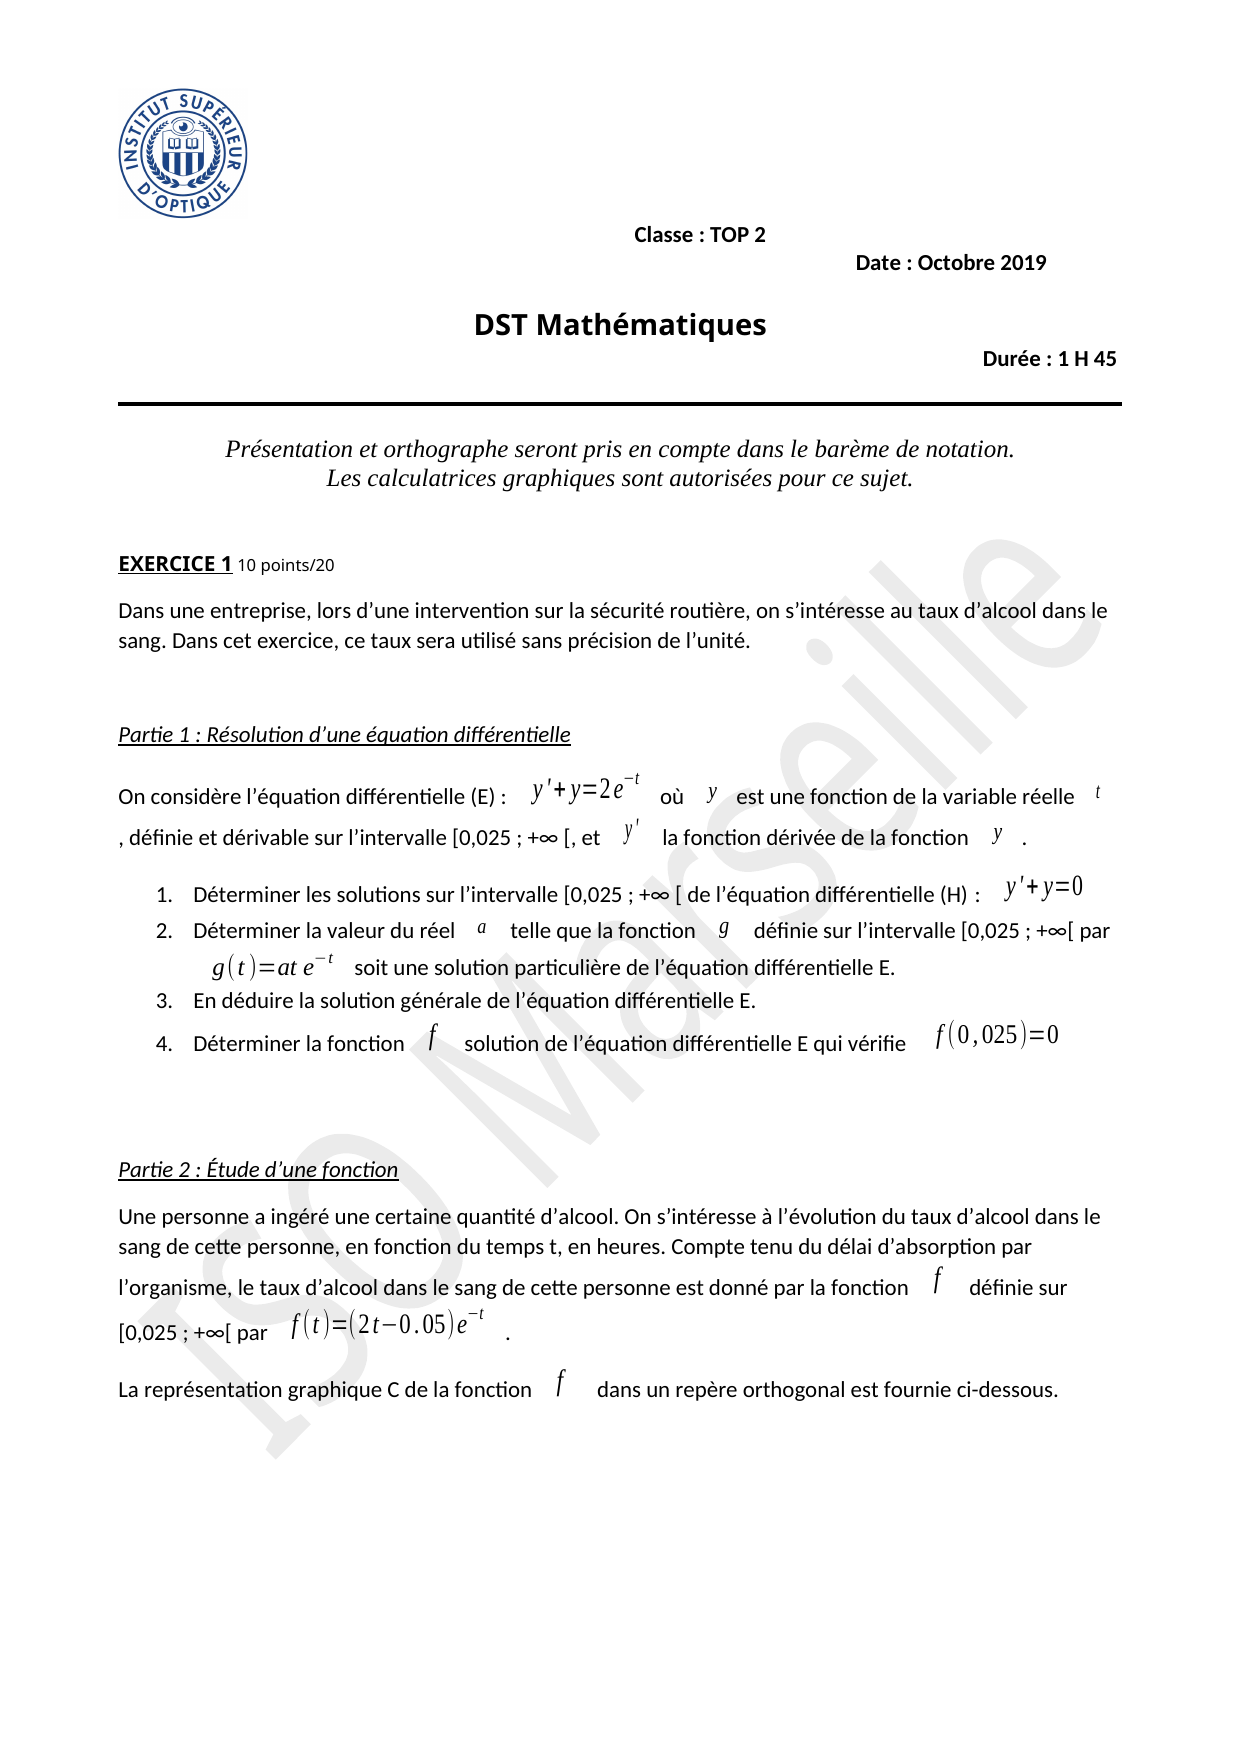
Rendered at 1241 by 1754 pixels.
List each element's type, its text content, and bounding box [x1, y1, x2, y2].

text On considère l’équation différentielle (E) : où est une fonction de la variable réelle , définie et dérivable sur l’intervalle [0,025 ; +∞ [, et la fonction dérivée de la fonction . [118, 767, 1122, 851]
text Dans une entreprise, lors d’une intervention sur la sécurité routière, on s’intéresse au taux d’alcool dans le sang. Dans cet exercice, ce taux sera utilisé sans précision de l’unité. [118, 596, 1122, 654]
list Déterminer la fonction solution de l’équation différentielle E qui vérifie [156, 1018, 1122, 1057]
list Déterminer la valeur du réel telle que la fonction définie sur l’intervalle [0,025 ; +∞[ par soit une solution particulière de l’équation différentielle E. [156, 912, 1122, 982]
text Partie 2 : Étude d’une fonction [118, 1155, 1122, 1183]
text Les calculatrices graphiques sont autorisées pour ce sujet. [118, 463, 1122, 492]
text Partie 1 : Résolution d’une équation différentielle [118, 720, 1122, 748]
text Une personne a ingéré une certaine quantité d’alcool. On s’intéresse à l’évolution du taux d’alcool dans le sang de cette personne, en fonction du temps t, en heures. Compte tenu du délai d’absorption par l’organisme, le taux d’alcool dans le sang de cette personne est donné par la fonction définie sur [0,025 ; +∞[ par . [118, 1202, 1122, 1346]
picture [118, 88, 248, 219]
text DST Mathématiques [118, 304, 1122, 344]
text Présentation et orthographe seront pris en compte dans le barème de notation. [118, 434, 1122, 463]
list Déterminer les solutions sur l’intervalle [0,025 ; +∞ [ de l’équation différentielle (H) : [156, 870, 1122, 908]
text EXERCICE 1 10 points/20 [118, 549, 1122, 577]
text Durée : 1 H 45 [118, 344, 1122, 372]
list En déduire la solution générale de l’équation différentielle E. [156, 986, 1122, 1014]
text La représentation graphique C de la fonction dans un repère orthogonal est fournie ci-dessous. [118, 1365, 1122, 1403]
